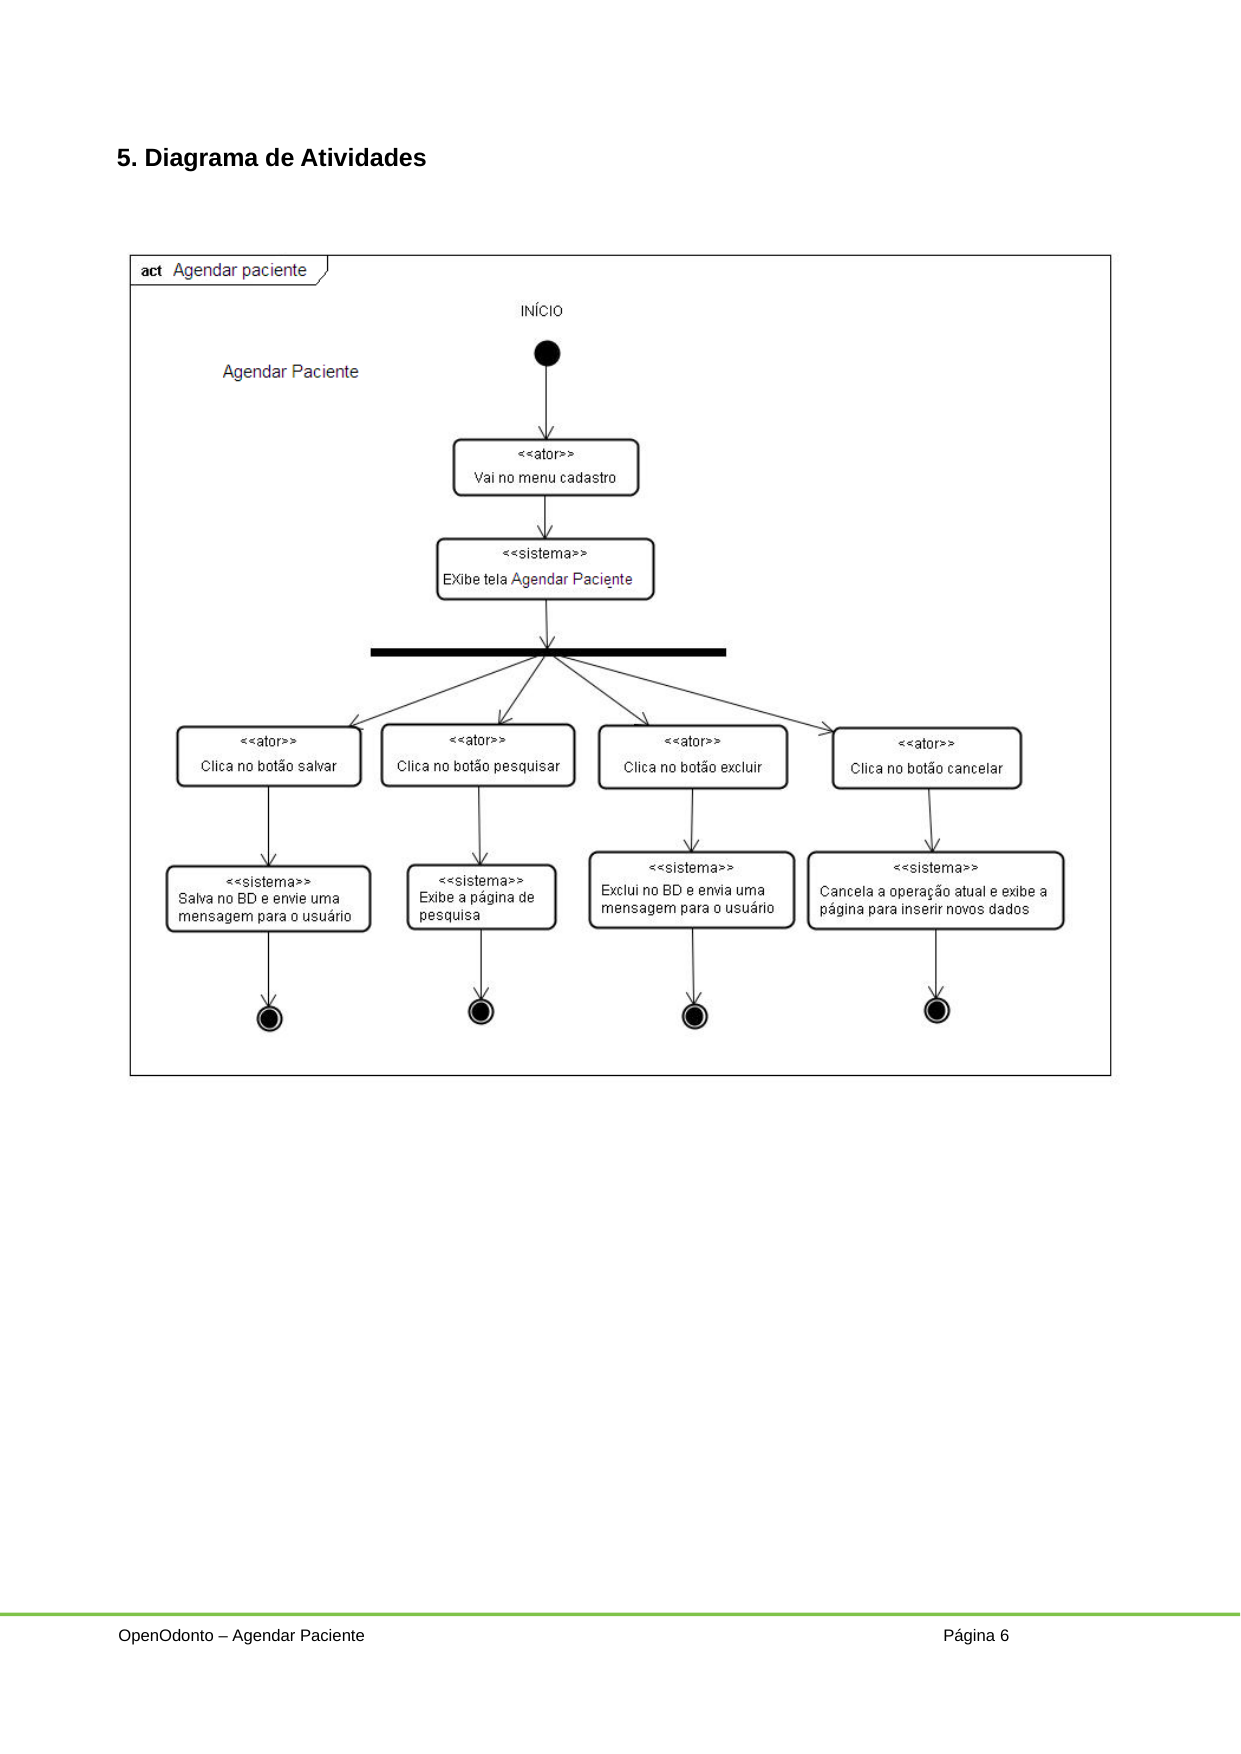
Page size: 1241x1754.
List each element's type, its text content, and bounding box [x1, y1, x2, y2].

picture [118, 243, 1122, 1088]
subtitle 5. Diagrama de Atividades [115, 143, 1122, 172]
